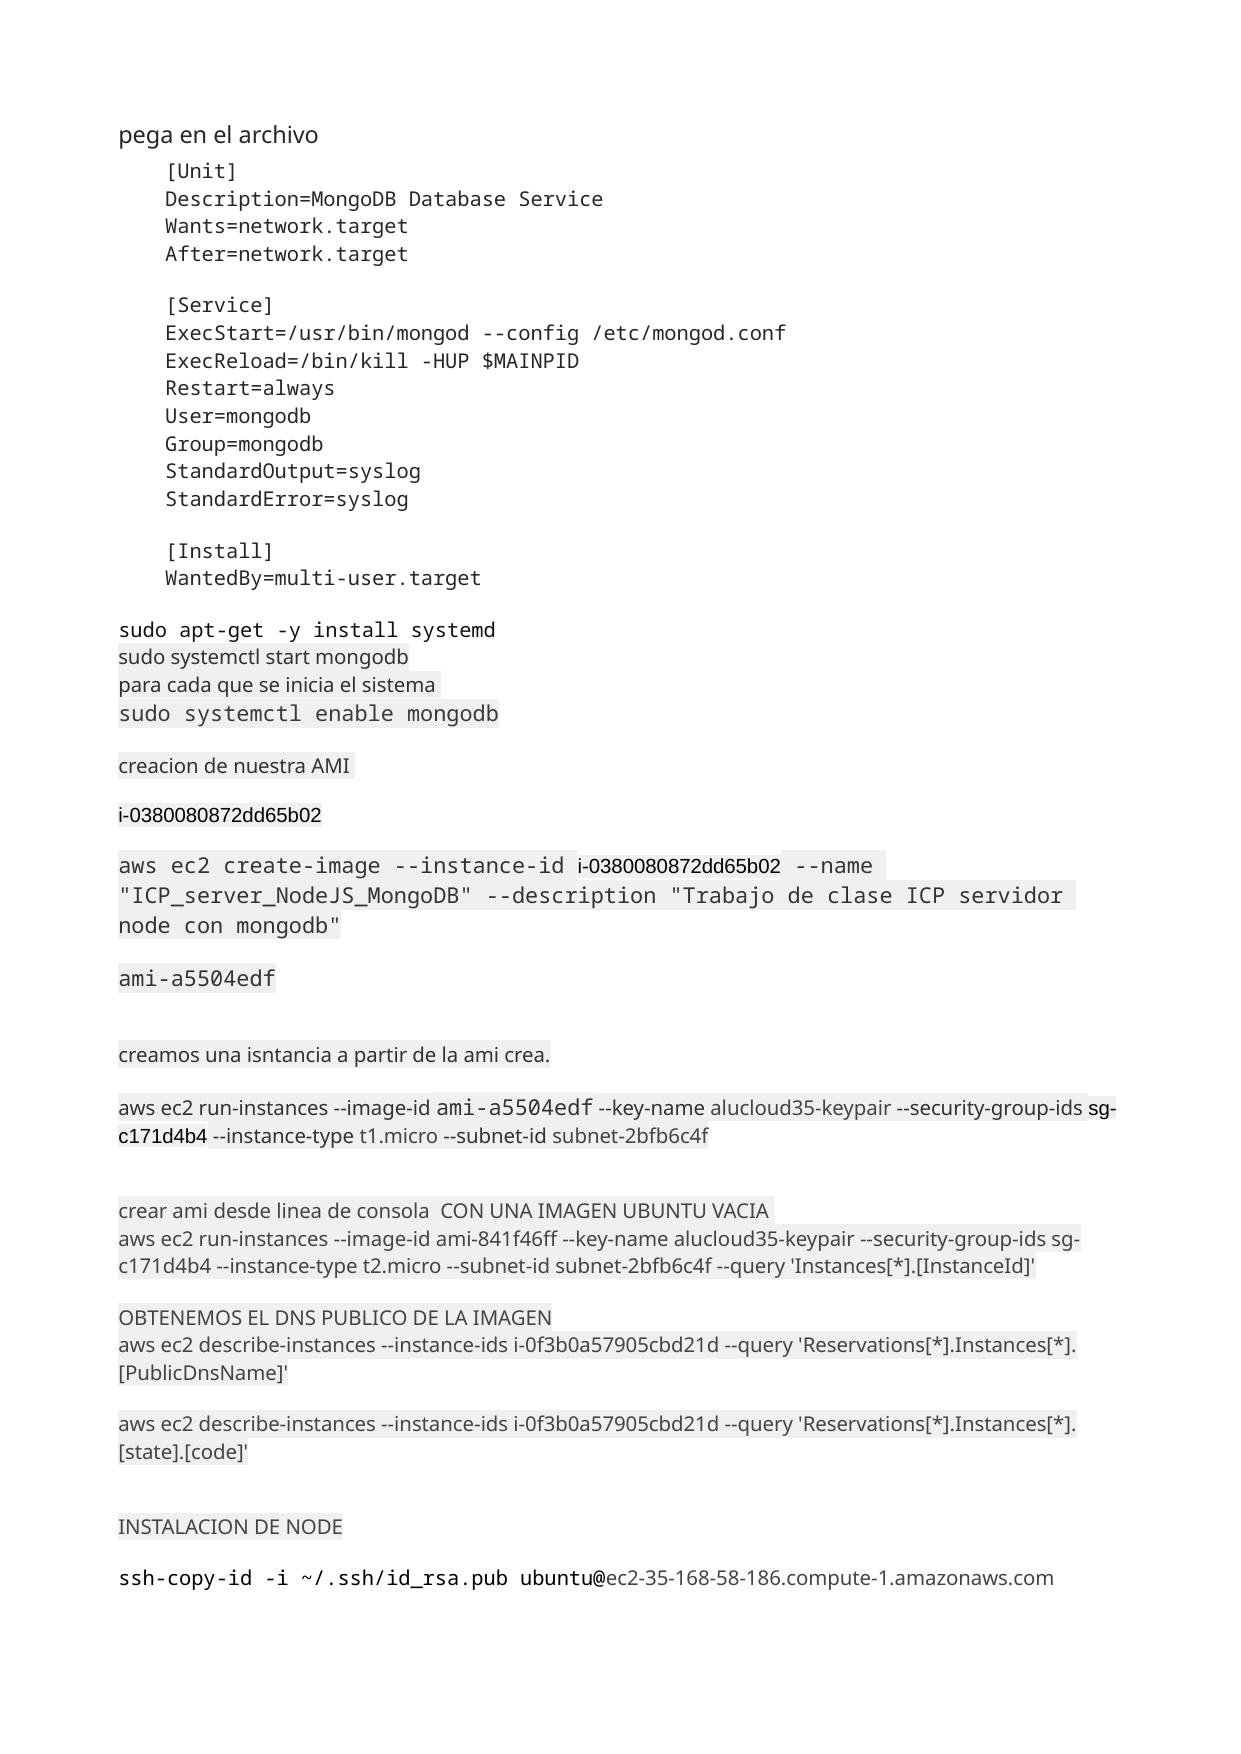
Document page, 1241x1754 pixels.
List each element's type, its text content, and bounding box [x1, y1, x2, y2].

text OBTENEMOS EL DNS PUBLICO DE LA IMAGEN [118, 1303, 1122, 1331]
list User=mongodb [118, 402, 1122, 429]
list StandardError=syslog [118, 485, 1122, 513]
list Description=MongoDB Database Service [118, 184, 1122, 212]
text aws ec2 run-instances --image-id ami-a5504edf --key-name alucloud35-keypair --security-group-ids sg-c171d4b4 --instance-type t1.micro --subnet-id subnet-2bfb6c4f [118, 1092, 1122, 1149]
list ExecStart=/usr/bin/mongod --config /etc/mongod.conf [118, 319, 1122, 346]
list After=network.target [118, 239, 1122, 267]
text para cada que se inicia el sistema [118, 671, 1122, 698]
text sudo systemctl enable mongodb [118, 698, 1122, 728]
text crear ami desde linea de consola CON UNA IMAGEN UBUNTU VACIA [118, 1196, 1122, 1224]
list [Service] [118, 291, 1122, 319]
list WantedBy=multi-user.target [118, 564, 1122, 592]
text sudo systemctl start mongodb [118, 643, 1122, 671]
text INSTALACION DE NODE [118, 1513, 1122, 1540]
list Group=mongodb [118, 429, 1122, 457]
text ssh-copy-id -i ~/.ssh/id_rsa.pub ubuntu@ec2-35-168-58-186.compute-1.amazonaws.com [118, 1564, 1122, 1592]
list [Install] [118, 536, 1122, 564]
text i-0380080872dd65b02 [118, 803, 1122, 827]
list ExecReload=/bin/kill -HUP $MAINPID [118, 346, 1122, 374]
text aws ec2 describe-instances --instance-ids i-0f3b0a57905cbd21d --query 'Reservations[*].Instances[*].[state].[code]' [118, 1410, 1122, 1465]
text aws ec2 run-instances --image-id ami-841f46ff --key-name alucloud35-keypair --security-group-ids sg-c171d4b4 --instance-type t2.micro --subnet-id subnet-2bfb6c4f --query 'Instances[*].[InstanceId]' [118, 1224, 1122, 1279]
text creamos una isntancia a partir de la ami crea. [118, 1040, 1122, 1068]
list [Unit] [118, 156, 1122, 184]
list Wants=network.target [118, 212, 1122, 239]
list StandardOutput=syslog [118, 457, 1122, 485]
text pega en el archivo [118, 118, 1122, 150]
list Restart=always [118, 374, 1122, 402]
text creacion de nuestra AMI [118, 752, 1122, 779]
text sudo apt-get -y install systemd [118, 615, 1122, 643]
text aws ec2 create-image --instance-id i-0380080872dd65b02 --name "ICP_server_NodeJS_MongoDB" --description "Trabajo de clase ICP servidor node con mongodb" [118, 850, 1122, 939]
text ami-a5504edf [118, 963, 1122, 993]
text aws ec2 describe-instances --instance-ids i-0f3b0a57905cbd21d --query 'Reservations[*].Instances[*].[PublicDnsName]' [118, 1331, 1122, 1386]
